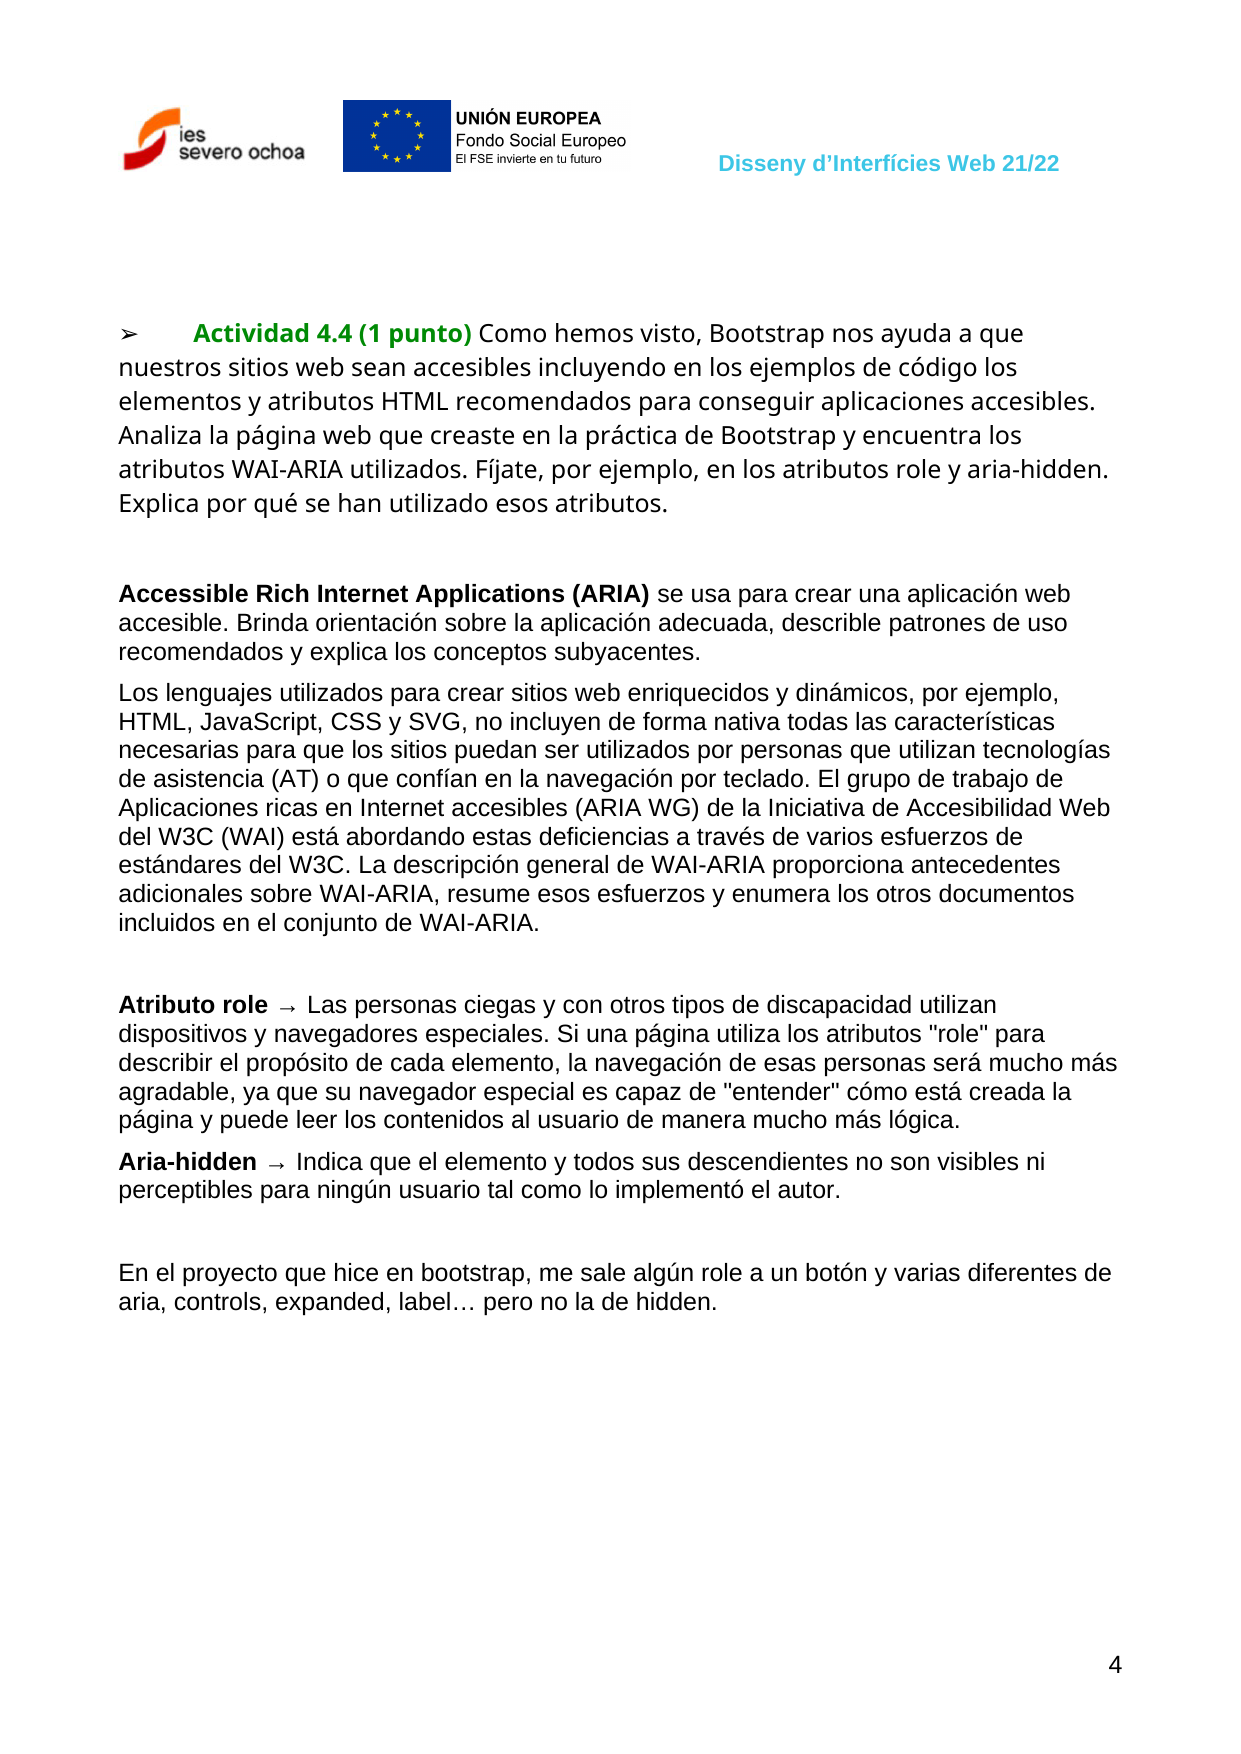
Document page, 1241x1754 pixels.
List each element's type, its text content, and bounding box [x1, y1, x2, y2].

picture [343, 100, 631, 172]
text Atributo role → Las personas ciegas y con otros tipos de discapacidad utilizan dispositivos y navegadores especiales. Si una página utiliza los atributos "role" para describir el propósito de cada elemento, la navegación de esas personas será mucho más agradable, ya que su navegador especial es capaz de "entender" cómo está creada la página y puede leer los contenidos al usuario de manera mucho más lógica. [118, 990, 1122, 1134]
picture [118, 105, 307, 172]
text Aria-hidden → Indica que el elemento y todos sus descendientes no son visibles ni perceptibles para ningún usuario tal como lo implementó el autor. [118, 1147, 1122, 1204]
text Los lenguajes utilizados para crear sitios web enriquecidos y dinámicos, por ejemplo, HTML, JavaScript, CSS y SVG, no incluyen de forma nativa todas las características necesarias para que los sitios puedan ser utilizados por personas que utilizan tecnologías de asistencia (AT) o que confían en la navegación por teclado. El grupo de trabajo de Aplicaciones ricas en Internet accesibles (ARIA WG) de la Iniciativa de Accesibilidad Web del W3C (WAI) está abordando estas deficiencias a través de varios esfuerzos de estándares del W3C. La descripción general de WAI-ARIA proporciona antecedentes adicionales sobre WAI-ARIA, resume esos esfuerzos y enumera los otros documentos incluidos en el conjunto de WAI-ARIA. [118, 678, 1122, 937]
text En el proyecto que hice en bootstrap, me sale algún role a un botón y varias diferentes de aria, controls, expanded, label… pero no la de hidden. [118, 1258, 1122, 1315]
list Actividad 4.4 (1 punto) Como hemos visto, Bootstrap nos ayuda a que nuestros sitios web sean accesibles incluyendo en los ejemplos de código los elementos y atributos HTML recomendados para conseguir aplicaciones accesibles. Analiza la página web que creaste en la práctica de Bootstrap y encuentra los atributos WAI-ARIA utilizados. Fíjate, por ejemplo, en los atributos role y aria-hidden. Explica por qué se han utilizado esos atributos. [118, 316, 1122, 520]
text Accessible Rich Internet Applications (ARIA) se usa para crear una aplicación web accesible. Brinda orientación sobre la aplicación adecuada, describle patrones de uso recomendados y explica los conceptos subyacentes. [118, 579, 1122, 665]
